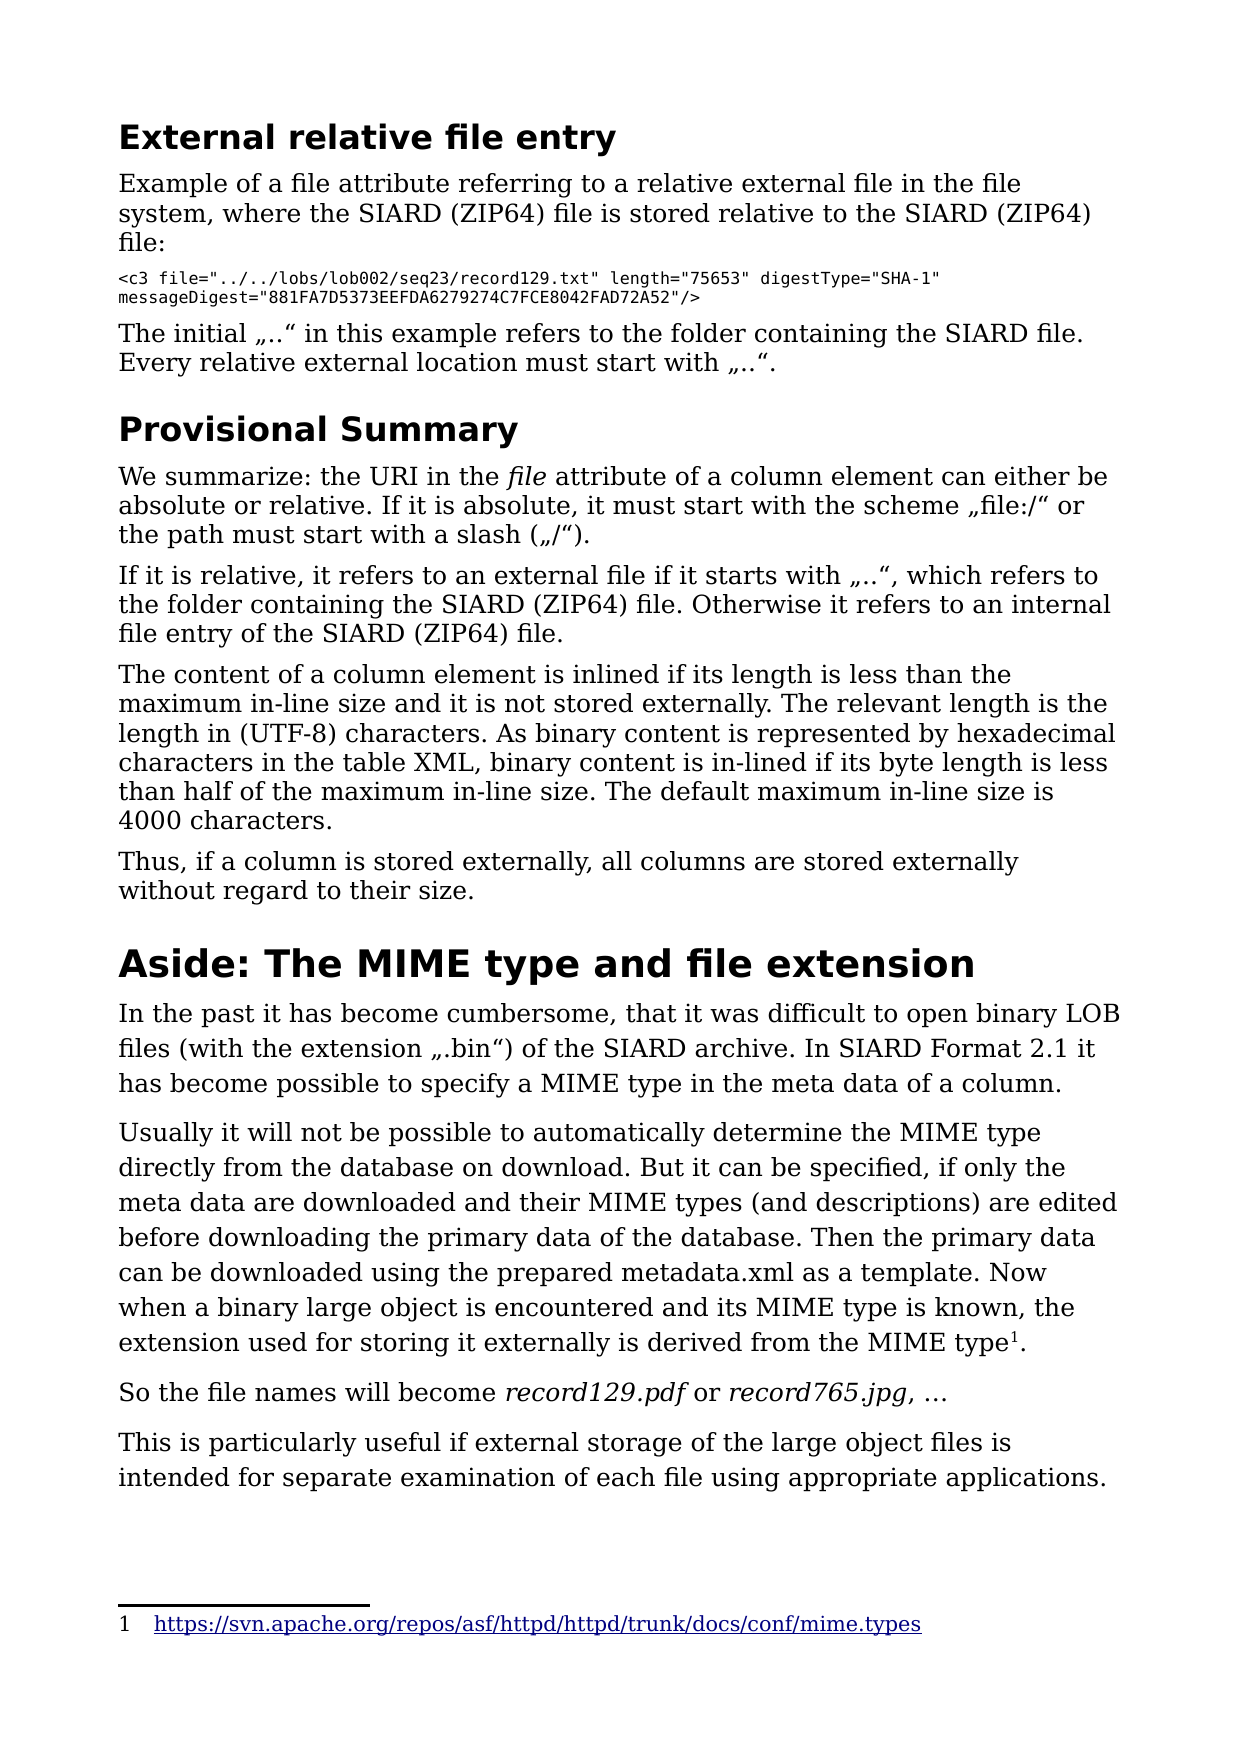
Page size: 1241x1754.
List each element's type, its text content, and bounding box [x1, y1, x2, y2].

text So the file names will become record129.pdf or record765.jpg, … [118, 1378, 1122, 1407]
text If it is relative, it refers to an external file if it starts with „..“, which refers to the folder containing the SIARD (ZIP64) file. Otherwise it refers to an internal file entry of the SIARD (ZIP64) file. [118, 561, 1122, 649]
text The initial „..“ in this example refers to the folder containing the SIARD file. Every relative external location must start with „..“. [118, 319, 1122, 378]
subtitle External relative file entry [118, 118, 1122, 157]
text In the past it has become cumbersome, that it was difficult to open binary LOB files (with the extension „.bin“) of the SIARD archive. In SIARD Format 2.1 it has become possible to specify a MIME type in the meta data of a column. [118, 999, 1122, 1098]
subtitle Provisional Summary [118, 410, 1122, 449]
text https://svn.apache.org/repos/asf/httpd/httpd/trunk/docs/conf/mime.types [118, 1612, 1122, 1636]
text The content of a column element is inlined if its length is less than the maximum in-line size and it is not stored externally. The relevant length is the length in (UTF-8) characters. As binary content is represented by hexadecimal characters in the table XML, binary content is in-lined if its byte length is less than half of the maximum in-line size. The default maximum in-line size is 4000 characters. [118, 661, 1122, 836]
text Usually it will not be possible to automatically determine the MIME type directly from the database on download. But it can be specified, if only the meta data are downloaded and their MIME types (and descriptions) are edited before downloading the primary data of the database. Then the primary data can be downloaded using the prepared metadata.xml as a template. Now when a binary large object is encountered and its MIME type is known, the extension used for storing it externally is derived from the MIME type. [118, 1119, 1122, 1358]
subtitle Aside: The MIME type and file extension [118, 942, 1122, 987]
text Example of a file attribute referring to a relative external file in the file system, where the SIARD (ZIP64) file is stored relative to the SIARD (ZIP64) file: [118, 170, 1122, 257]
text <c3 file="../../lobs/lob002/seq23/record129.txt" length="75653" digestType="SHA-1" messageDigest="881FA7D5373EEFDA6279274C7FCE8042FAD72A52"/> [118, 269, 1122, 308]
text Thus, if a column is stored externally, all columns are stored externally without regard to their size. [118, 847, 1122, 906]
text We summarize: the URI in the file attribute of a column element can either be absolute or relative. If it is absolute, it must start with the scheme „file:/“ or the path must start with a slash („/“). [118, 462, 1122, 549]
text This is particularly useful if external storage of the large object files is intended for separate examination of each file using appropriate applications. [118, 1428, 1122, 1492]
